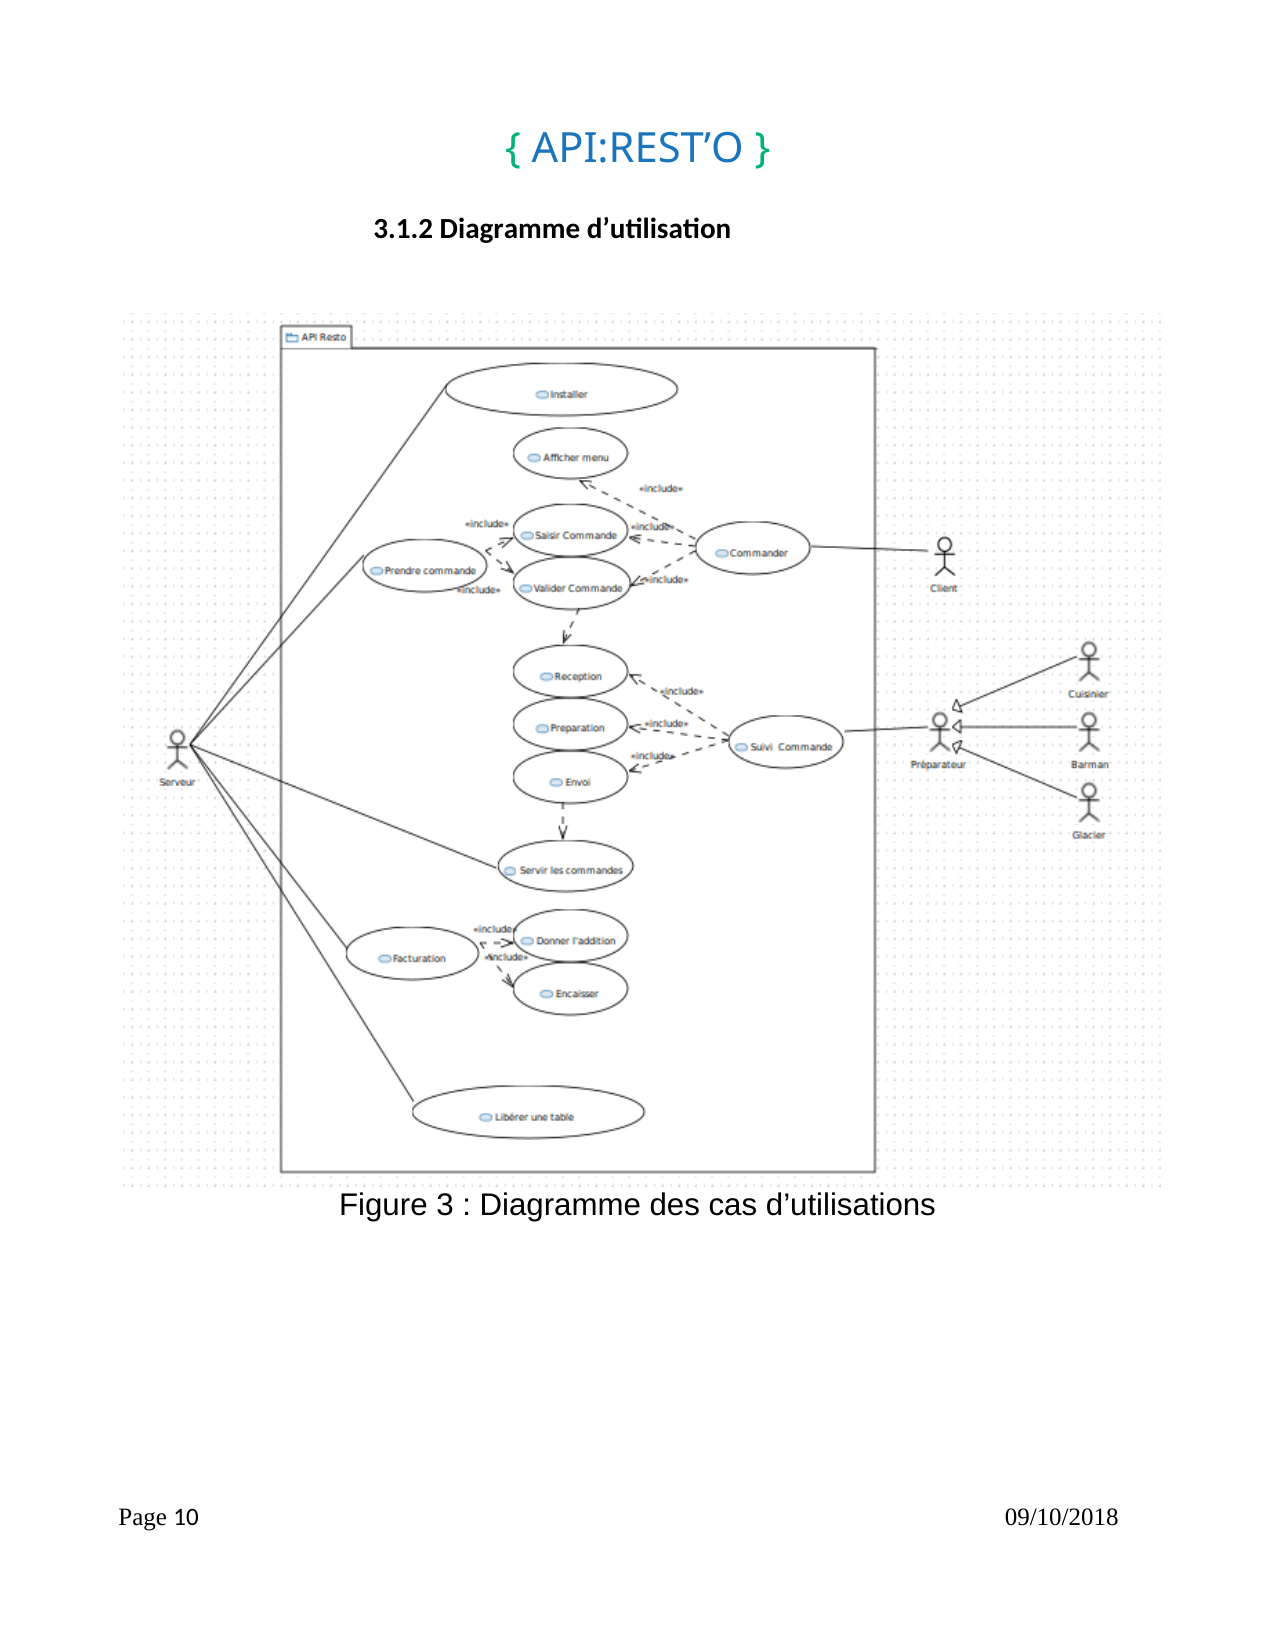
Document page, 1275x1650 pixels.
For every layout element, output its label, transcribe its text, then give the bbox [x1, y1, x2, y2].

text Figure 3 : Diagramme des cas d’utilisations [118, 350, 1157, 1222]
subtitle 3.1.2 Diagramme d’utilisation [246, 210, 1157, 246]
picture [121, 313, 1168, 1187]
